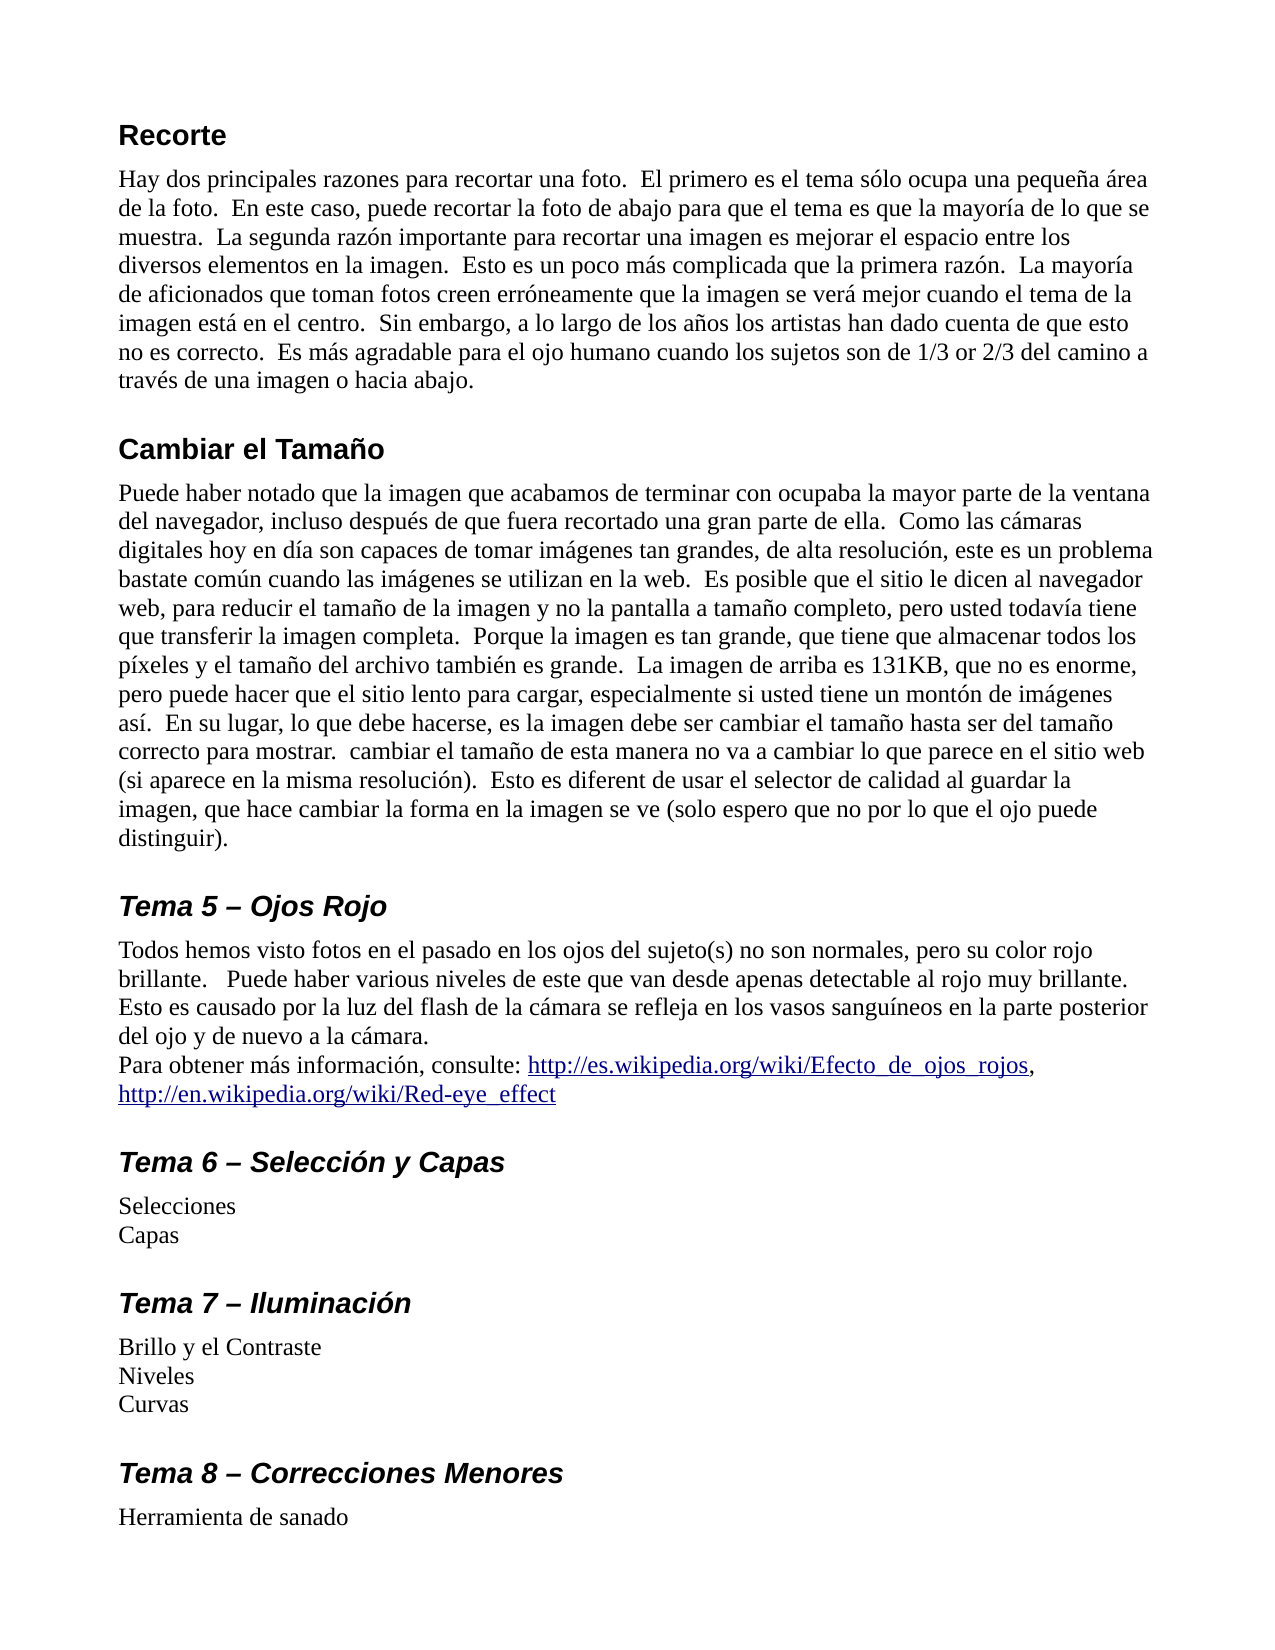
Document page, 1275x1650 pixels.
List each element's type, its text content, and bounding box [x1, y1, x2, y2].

subtitle Tema 6 – Selección y Capas [118, 1145, 1157, 1178]
subtitle Tema 8 – Correcciones Menores [118, 1456, 1157, 1489]
text Todos hemos visto fotos en el pasado en los ojos del sujeto(s) no son normales, pero su color rojo brillante. Puede haber various niveles de este que van desde apenas detectable al rojo muy brillante. Esto es causado por la luz del flash de la cámara se refleja en los vasos sanguíneos en la parte posterior del ojo y de nuevo a la cámara. Para obtener más información, consulte: http://es.wikipedia.org/wiki/Efecto_de_ojos_rojos, http://en.wikipedia.org/wiki/Red-eye_effect [118, 935, 1157, 1107]
text Herramienta de sanado [118, 1502, 1157, 1531]
subtitle Tema 5 – Ojos Rojo [118, 889, 1157, 922]
subtitle Recorte [118, 118, 1157, 152]
text Hay dos principales razones para recortar una foto. El primero es el tema sólo ocupa una pequeña área de la foto. En este caso, puede recortar la foto de abajo para que el tema es que la mayoría de lo que se muestra. La segunda razón importante para recortar una imagen es mejorar el espacio entre los diversos elementos en la imagen. Esto es un poco más complicada que la primera razón. La mayoría de aficionados que toman fotos creen erróneamente que la imagen se verá mejor cuando el tema de la imagen está en el centro. Sin embargo, a lo largo de los años los artistas han dado cuenta de que esto no es correcto. Es más agradable para el ojo humano cuando los sujetos son de 1/3 or 2/3 del camino a través de una imagen o hacia abajo. [118, 164, 1157, 394]
text Puede haber notado que la imagen que acabamos de terminar con ocupaba la mayor parte de la ventana del navegador, incluso después de que fuera recortado una gran parte de ella. Como las cámaras digitales hoy en día son capaces de tomar imágenes tan grandes, de alta resolución, este es un problema bastate común cuando las imágenes se utilizan en la web. Es posible que el sitio le dicen al navegador web, para reducir el tamaño de la imagen y no la pantalla a tamaño completo, pero usted todavía tiene que transferir la imagen completa. Porque la imagen es tan grande, que tiene que almacenar todos los píxeles y el tamaño del archivo también es grande. La imagen de arriba es 131KB, que no es enorme, pero puede hacer que el sitio lento para cargar, especialmente si usted tiene un montón de imágenes así. En su lugar, lo que debe hacerse, es la imagen debe ser cambiar el tamaño hasta ser del tamaño correcto para mostrar. cambiar el tamaño de esta manera no va a cambiar lo que parece en el sitio web (si aparece en la misma resolución). Esto es diferent de usar el selector de calidad al guardar la imagen, que hace cambiar la forma en la imagen se ve (solo espero que no por lo que el ojo puede distinguir). [118, 478, 1157, 851]
subtitle Cambiar el Tamaño [118, 432, 1157, 465]
text Selecciones Capas [118, 1191, 1157, 1248]
subtitle Tema 7 – Iluminación [118, 1286, 1157, 1319]
text Brillo y el Contraste Niveles Curvas [118, 1332, 1157, 1418]
